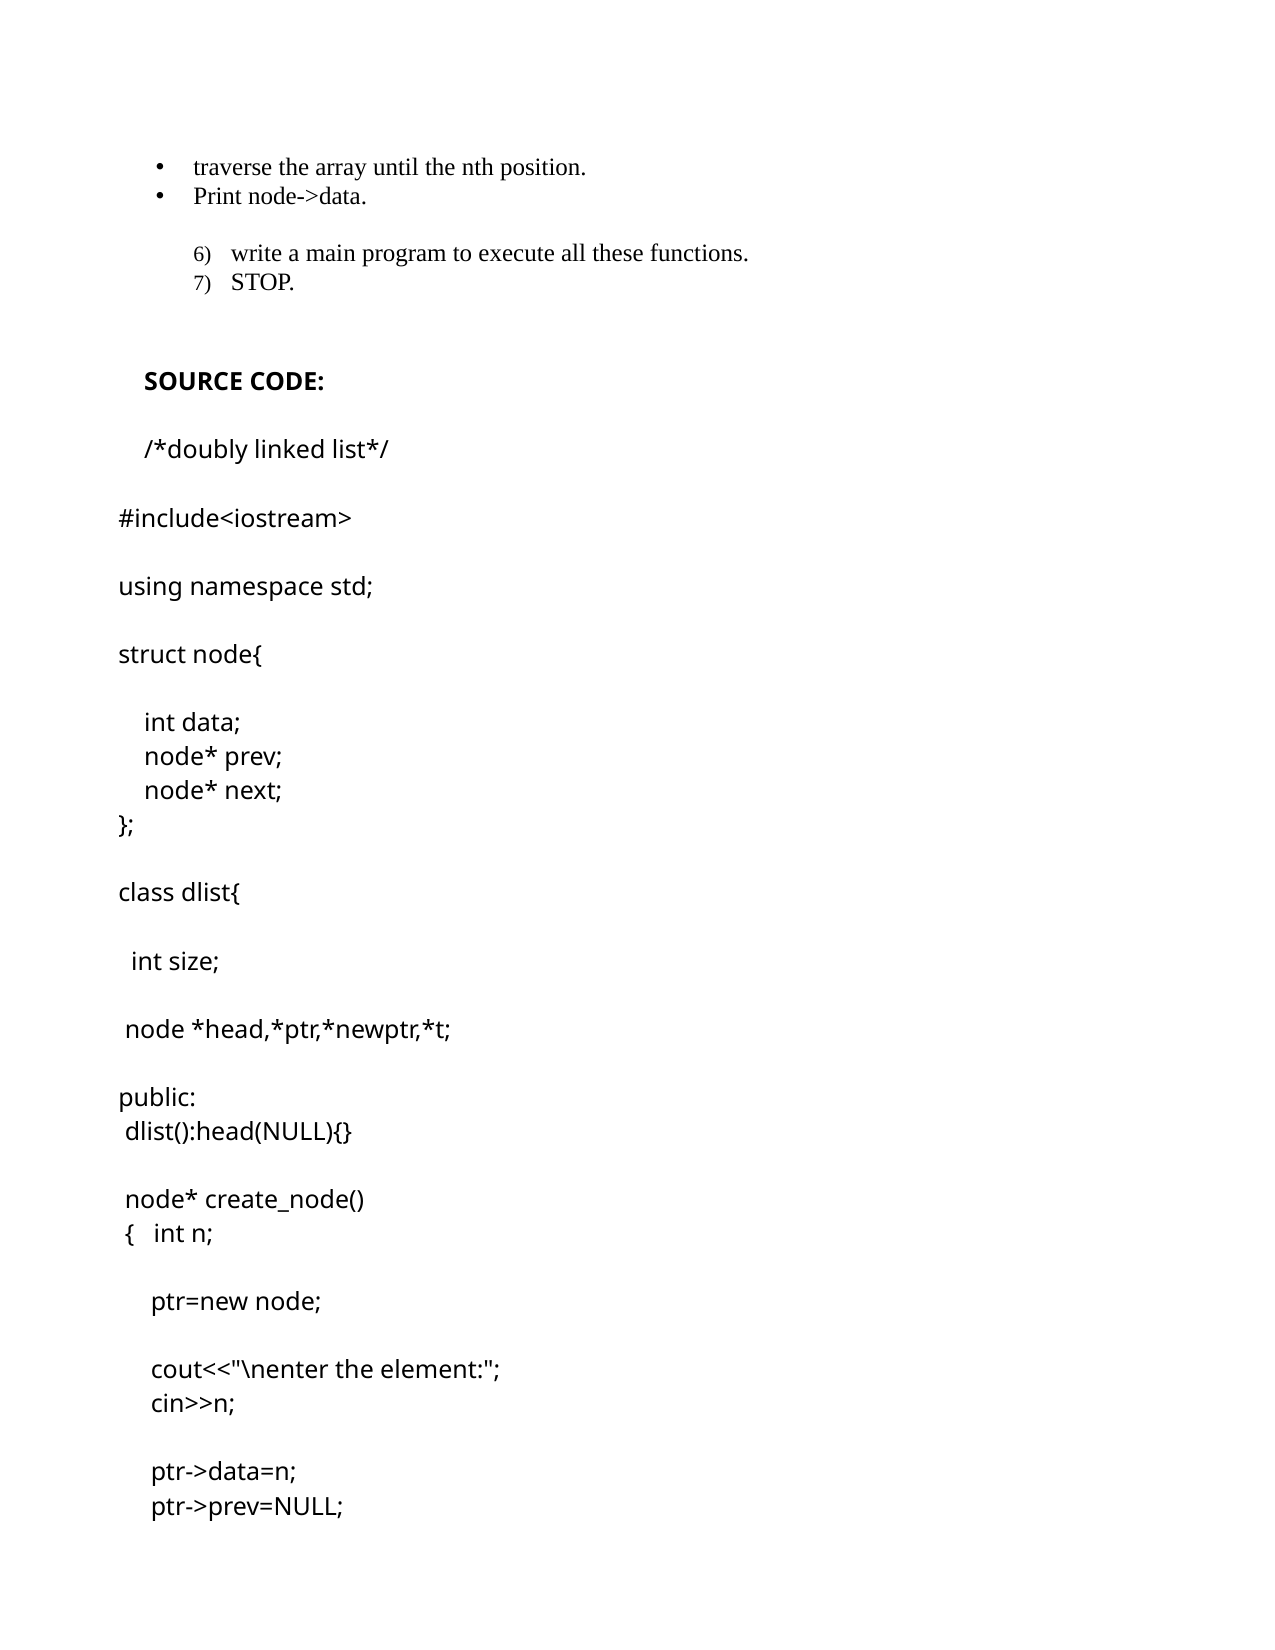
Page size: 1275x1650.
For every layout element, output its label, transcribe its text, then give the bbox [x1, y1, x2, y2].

text int size; [118, 943, 1157, 977]
text { int n; [118, 1216, 1157, 1250]
text /*doubly linked list*/ [118, 432, 1157, 466]
text struct node{ [118, 637, 1157, 671]
text int data; [118, 705, 1157, 739]
text node* prev; [118, 739, 1157, 773]
text node* create_node() [118, 1182, 1157, 1216]
text ptr=new node; [118, 1284, 1157, 1318]
text cout<<"\nenter the element:"; [118, 1352, 1157, 1386]
list write a main program to execute all these functions. [193, 238, 1157, 267]
text SOURCE CODE: [118, 364, 1157, 398]
list traverse the array until the nth position. [156, 152, 1157, 181]
text public: [118, 1079, 1157, 1113]
text dlist():head(NULL){} [118, 1113, 1157, 1147]
text #include<iostream> [118, 500, 1157, 534]
list STOP. [193, 267, 1157, 296]
text node* next; [118, 773, 1157, 807]
list Print node->data. [156, 181, 1157, 210]
text }; [118, 807, 1157, 841]
text ptr->data=n; [118, 1454, 1157, 1488]
text using namespace std; [118, 568, 1157, 602]
text ptr->prev=NULL; [118, 1488, 1157, 1522]
text node *head,*ptr,*newptr,*t; [118, 1011, 1157, 1045]
text cin>>n; [118, 1386, 1157, 1420]
text class dlist{ [118, 875, 1157, 909]
